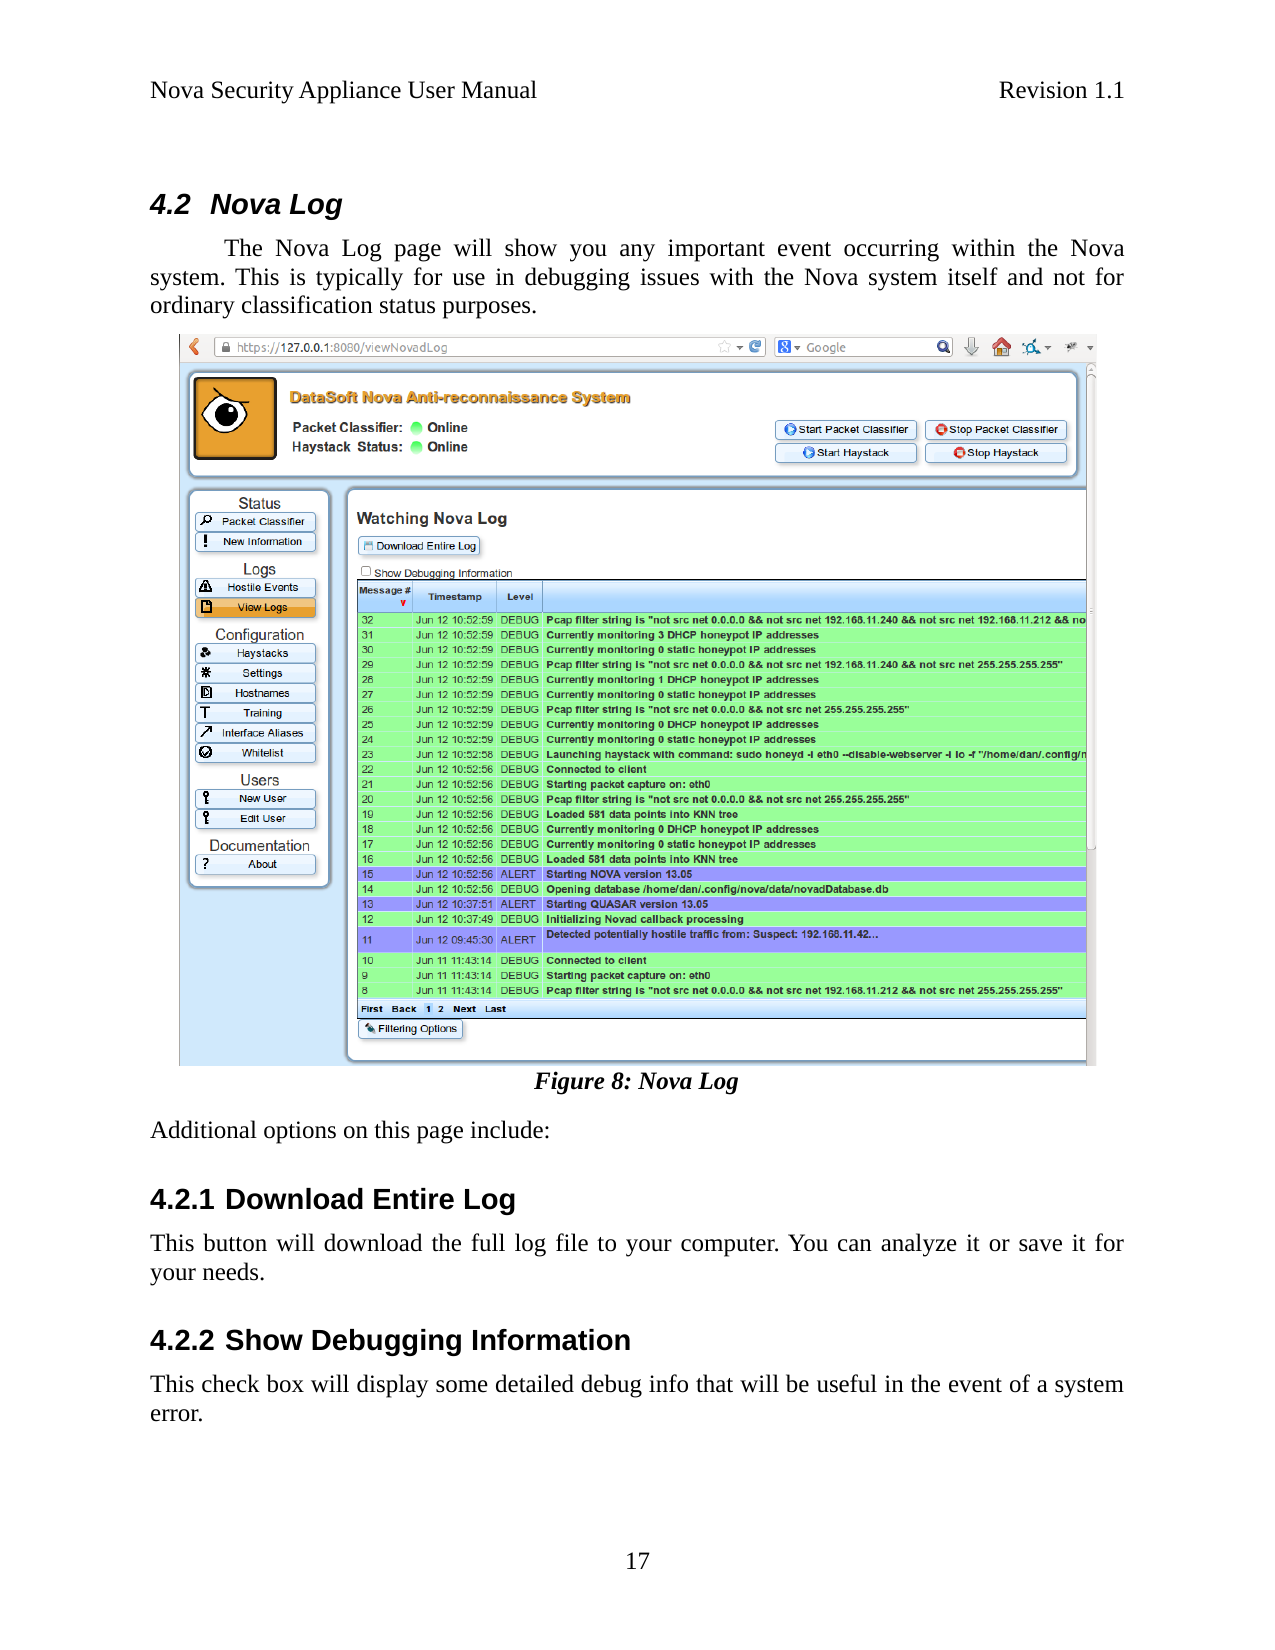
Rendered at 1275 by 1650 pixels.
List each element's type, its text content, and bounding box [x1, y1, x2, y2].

text This button will download the full log file to your computer. You can analyze it or save it for your needs. [150, 1228, 1125, 1285]
subtitle Show Debugging Information [150, 1323, 1125, 1356]
picture [179, 334, 1097, 1066]
text This check box will display some detailed debug info that will be useful in the event of a system error. [150, 1369, 1125, 1426]
subtitle Nova Log [150, 187, 1125, 221]
text The Nova Log page will show you any important event occurring within the Nova system. This is typically for use in debugging issues with the Nova system itself and not for ordinary classification status purposes. [150, 233, 1125, 319]
text Figure 8: Nova Log [174, 347, 1101, 1095]
text Additional options on this page include: [150, 332, 1125, 1144]
subtitle Download Entire Log [150, 1182, 1125, 1215]
